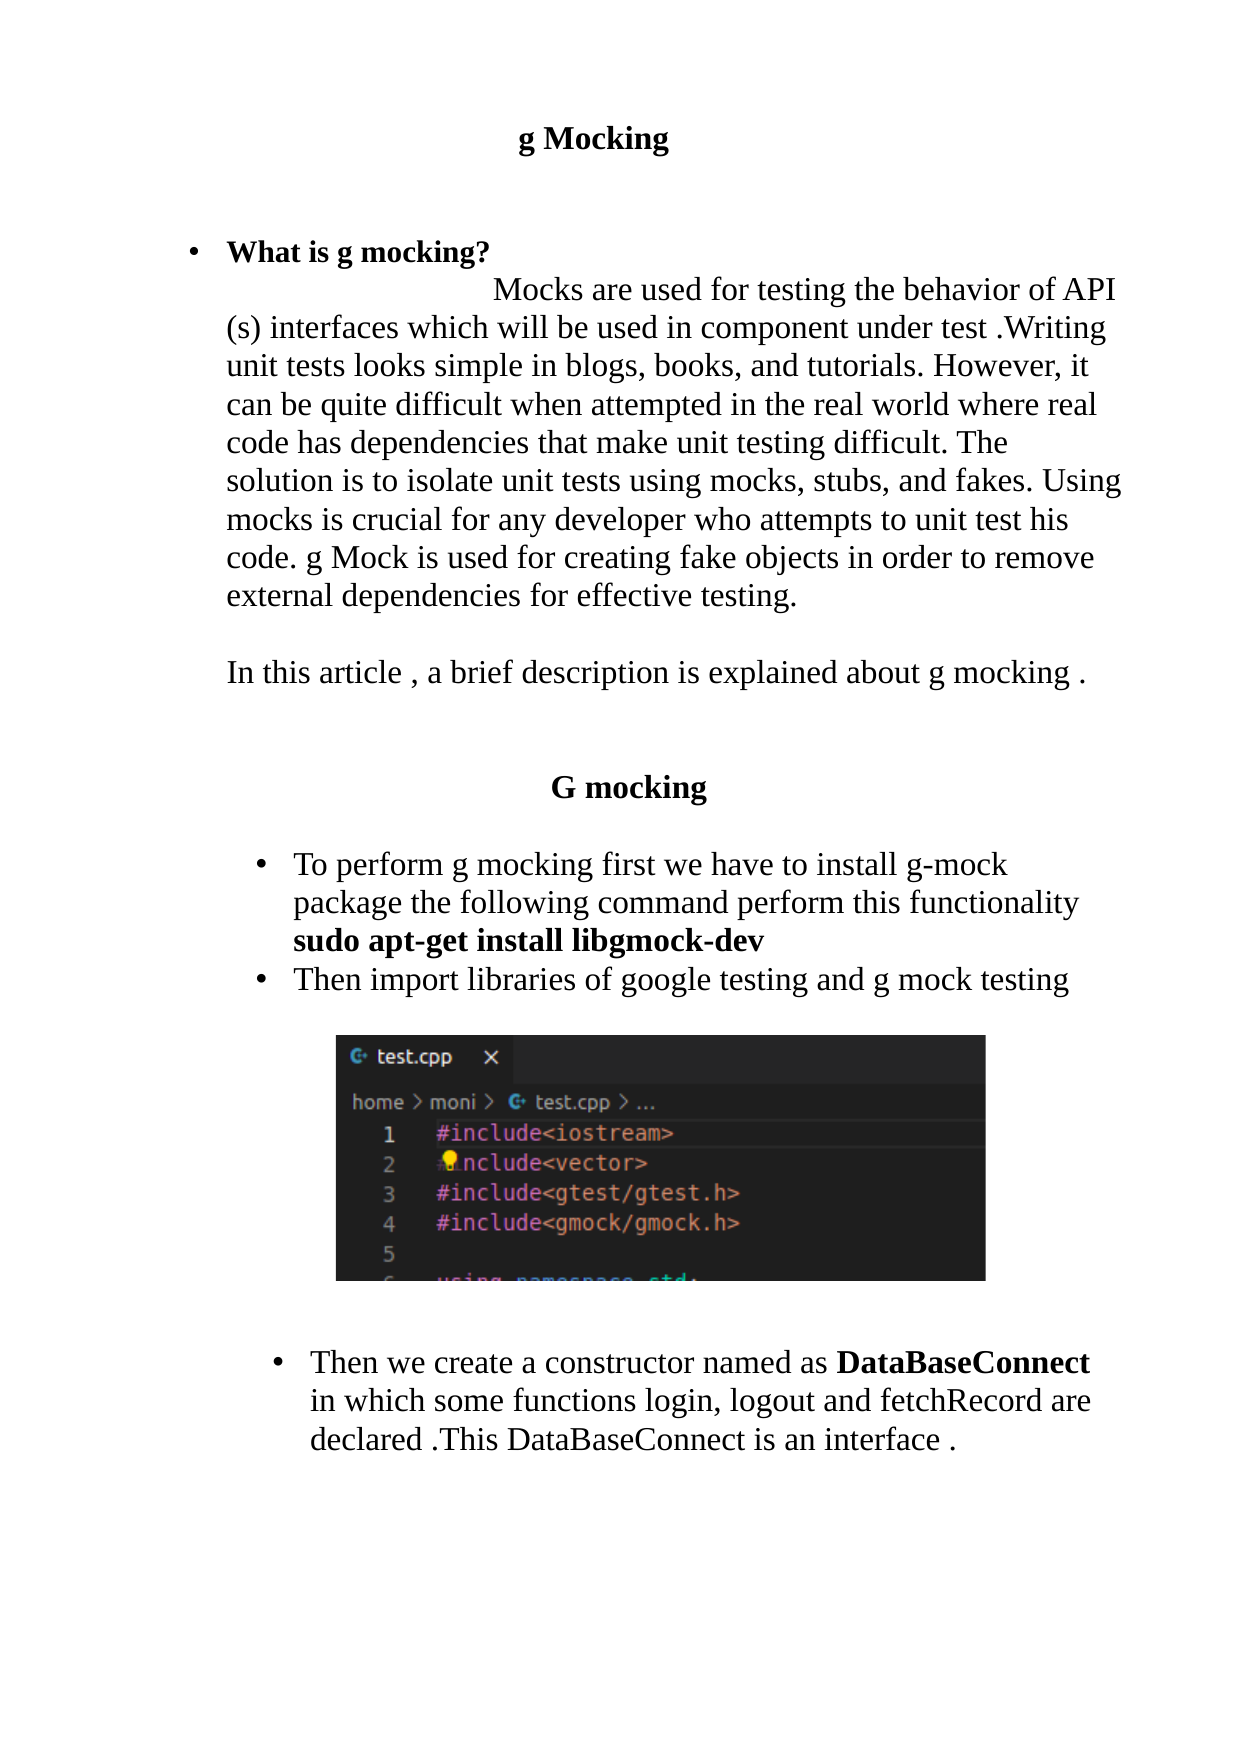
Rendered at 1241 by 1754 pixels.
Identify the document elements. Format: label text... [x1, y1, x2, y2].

text g Mocking [118, 118, 1122, 156]
text In this article , a brief description is explained about g mocking . [118, 652, 1122, 691]
picture [335, 1035, 986, 1281]
list in which some functions login, logout and fetchRecord are declared .This DataBaseConnect is an interface . [272, 1381, 1122, 1457]
text G mocking [118, 767, 1122, 806]
list sudo apt-get install libgmock-dev [256, 921, 1122, 959]
list To perform g mocking first we have to install g-mock package the following command perform this functionality [256, 844, 1122, 921]
list Then we create a constructor named as DataBaseConnect [272, 1342, 1122, 1381]
list Then import libraries of google testing and g mock testing [256, 959, 1122, 997]
list Mocks are used for testing the behavior of API (s) interfaces which will be used in component under test .Writing unit tests looks simple in blogs, books, and tutorials. However, it can be quite difficult when attempted in the real world where real code has dependencies that make unit testing difficult. The solution is to isolate unit tests using mocks, stubs, and fakes. Using mocks is crucial for any developer who attempts to unit test his code. g Mock is used for creating fake objects in order to remove external dependencies for effective testing. [188, 269, 1122, 614]
list What is g mocking? [188, 233, 1122, 269]
